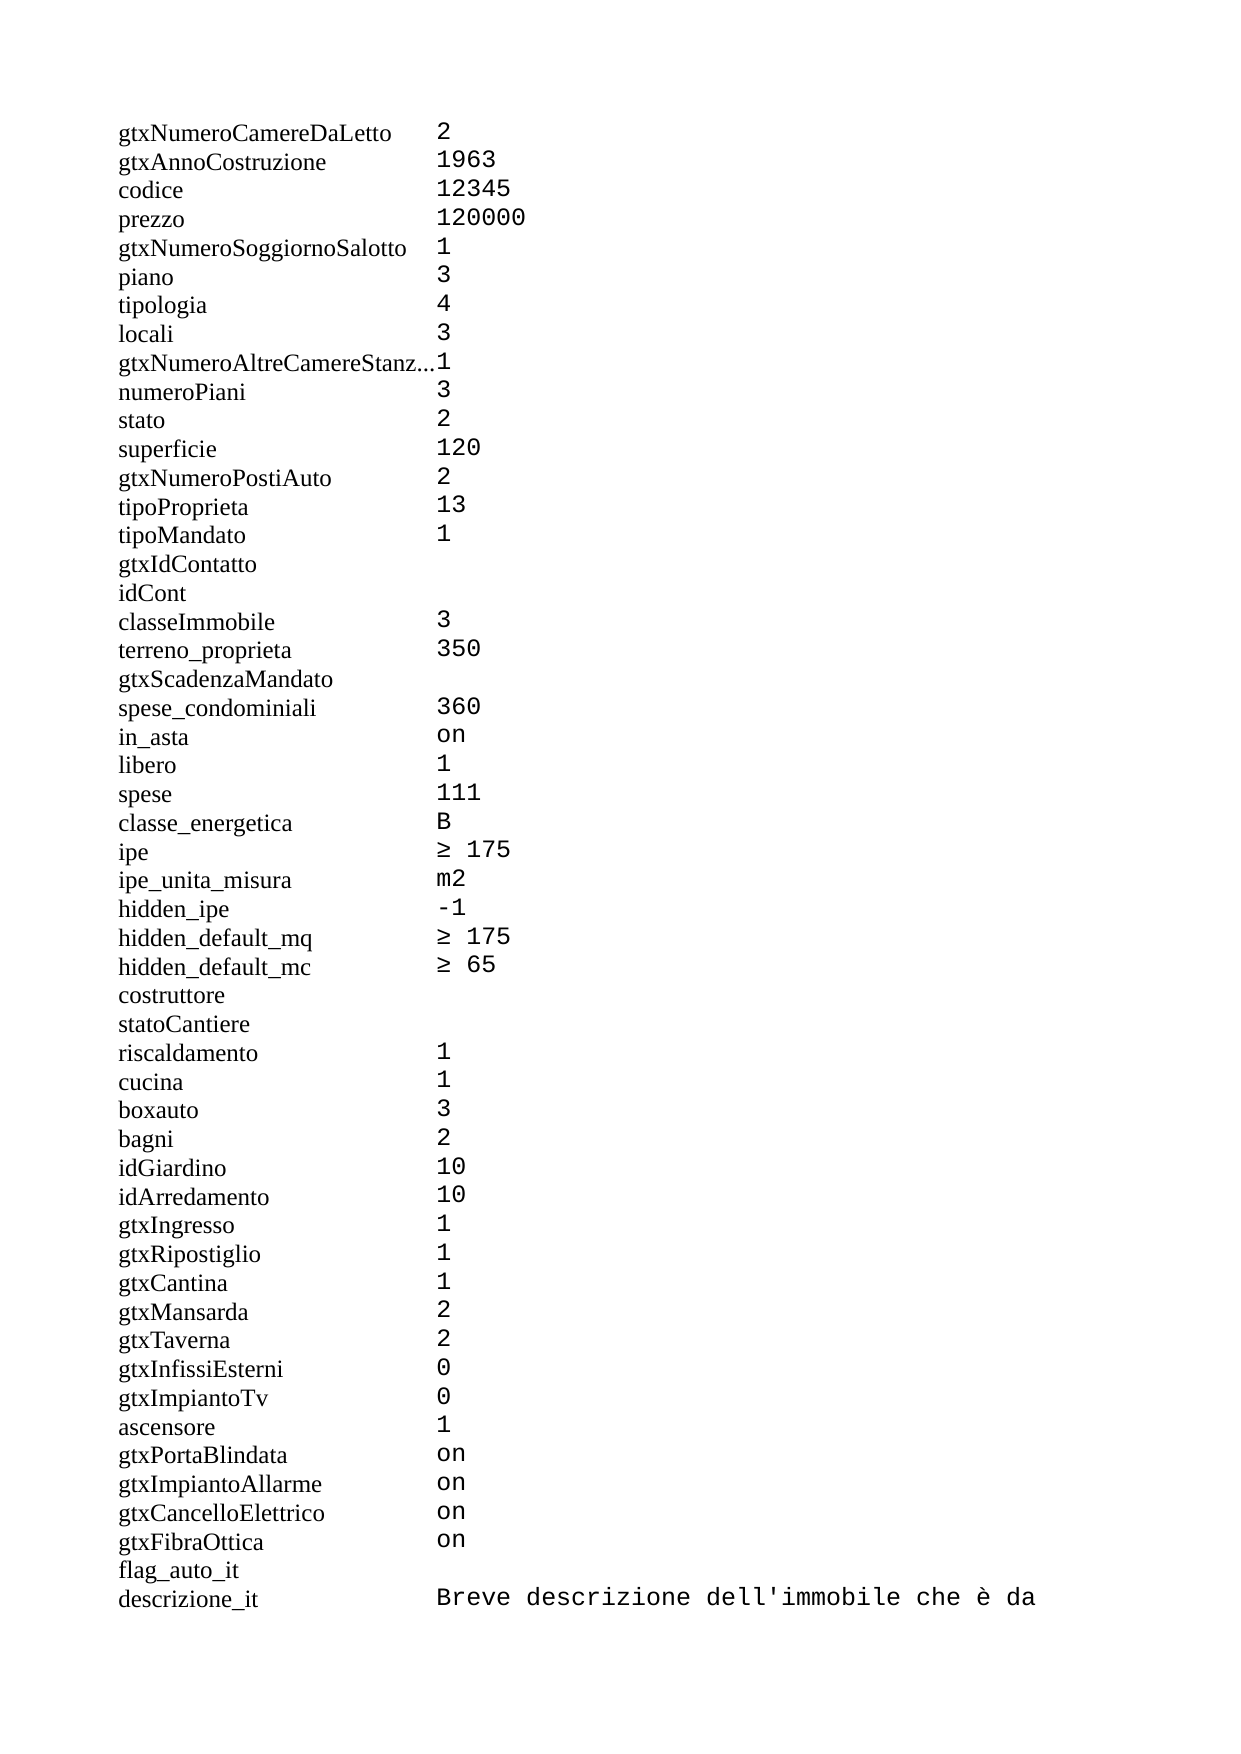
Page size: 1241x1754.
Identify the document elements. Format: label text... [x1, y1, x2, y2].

table_cell 1 [436, 1038, 1122, 1067]
table_cell tipoMandato [118, 521, 436, 549]
table_cell 3 [436, 262, 1122, 291]
table_cell gtxScadenzaMandato [118, 664, 436, 693]
table_cell stato [118, 406, 436, 434]
table_cell 1 [436, 1211, 1122, 1239]
table_cell bagni [118, 1124, 436, 1153]
table_cell -1 [436, 894, 1122, 923]
table_cell 10 [436, 1153, 1122, 1182]
table_cell tipoProprieta [118, 492, 436, 521]
table_cell 1 [436, 1412, 1122, 1441]
table_cell riscaldamento [118, 1038, 436, 1067]
table_cell classe_energetica [118, 808, 436, 837]
table_cell gtxImpiantoAllarme [118, 1469, 436, 1498]
table_cell superficie [118, 434, 436, 463]
table_cell ≥ 65 [436, 952, 1122, 981]
table_cell on [436, 1469, 1122, 1498]
table_cell prezzo [118, 204, 436, 233]
table_cell 12345 [436, 176, 1122, 204]
table_cell gtxTaverna [118, 1326, 436, 1354]
table_cell 1 [436, 1239, 1122, 1268]
table_cell [436, 664, 1122, 693]
table_cell [436, 549, 1122, 578]
table_cell 111 [436, 779, 1122, 808]
table_cell m2 [436, 866, 1122, 894]
table_cell 2 [436, 463, 1122, 492]
table_cell hidden_ipe [118, 894, 436, 923]
table_cell on [436, 722, 1122, 751]
table_cell boxauto [118, 1096, 436, 1124]
table_cell 3 [436, 607, 1122, 636]
table_cell codice [118, 176, 436, 204]
table_cell on [436, 1527, 1122, 1556]
table_cell idGiardino [118, 1153, 436, 1182]
table_cell B [436, 808, 1122, 837]
table_cell ascensore [118, 1412, 436, 1441]
table_cell [436, 1009, 1122, 1038]
table_cell gtxRipostiglio [118, 1239, 436, 1268]
table_cell terreno_proprieta [118, 636, 436, 664]
table_cell descrizione_it [118, 1584, 436, 1613]
table_cell gtxNumeroAltreCamereStanz... [118, 348, 436, 377]
table_cell piano [118, 262, 436, 291]
table_cell gtxCantina [118, 1268, 436, 1297]
table_cell gtxNumeroCamereDaLetto [118, 118, 436, 147]
table_cell libero [118, 751, 436, 779]
table_cell 2 [436, 1124, 1122, 1153]
table_cell ≥ 175 [436, 837, 1122, 866]
table_cell gtxNumeroSoggiornoSalotto [118, 233, 436, 262]
table_cell 13 [436, 492, 1122, 521]
table_cell 0 [436, 1383, 1122, 1412]
table_cell gtxFibraOttica [118, 1527, 436, 1556]
table_cell spese [118, 779, 436, 808]
table_cell [436, 981, 1122, 1009]
table_cell [436, 578, 1122, 607]
table_cell idArredamento [118, 1182, 436, 1211]
table_cell gtxIdContatto [118, 549, 436, 578]
table_cell statoCantiere [118, 1009, 436, 1038]
table_cell 360 [436, 693, 1122, 722]
table_cell Breve descrizione dell'immobile che è da [436, 1584, 1122, 1613]
table_cell spese_condominiali [118, 693, 436, 722]
table_cell hidden_default_mq [118, 923, 436, 952]
table_cell locali [118, 319, 436, 348]
table_cell tipologia [118, 291, 436, 319]
table_cell 4 [436, 291, 1122, 319]
table_cell gtxIngresso [118, 1211, 436, 1239]
table_cell on [436, 1441, 1122, 1469]
table_cell 3 [436, 319, 1122, 348]
table_cell idCont [118, 578, 436, 607]
table_cell classeImmobile [118, 607, 436, 636]
table_cell ≥ 175 [436, 923, 1122, 952]
table_cell 1 [436, 751, 1122, 779]
table_cell 1 [436, 1268, 1122, 1297]
table_cell 350 [436, 636, 1122, 664]
table_cell gtxInfissiEsterni [118, 1354, 436, 1383]
table_cell cucina [118, 1067, 436, 1096]
table_cell flag_auto_it [118, 1556, 436, 1584]
table_cell 3 [436, 377, 1122, 406]
table_cell gtxPortaBlindata [118, 1441, 436, 1469]
table_cell numeroPiani [118, 377, 436, 406]
table_cell ipe_unita_misura [118, 866, 436, 894]
table_cell 2 [436, 1326, 1122, 1354]
table_cell 2 [436, 1297, 1122, 1326]
table_cell 2 [436, 118, 1122, 147]
table_cell gtxNumeroPostiAuto [118, 463, 436, 492]
table_cell ipe [118, 837, 436, 866]
table_cell on [436, 1498, 1122, 1527]
table_cell 1 [436, 1067, 1122, 1096]
table_cell 10 [436, 1182, 1122, 1211]
table_cell 3 [436, 1096, 1122, 1124]
table_cell gtxAnnoCostruzione [118, 147, 436, 176]
table_cell gtxImpiantoTv [118, 1383, 436, 1412]
table_cell 1 [436, 233, 1122, 262]
table_cell gtxMansarda [118, 1297, 436, 1326]
table_cell 0 [436, 1354, 1122, 1383]
table_cell costruttore [118, 981, 436, 1009]
table_cell [436, 1556, 1122, 1584]
table_cell 1 [436, 348, 1122, 377]
table_cell 1 [436, 521, 1122, 549]
table_cell 120000 [436, 204, 1122, 233]
table_cell 2 [436, 406, 1122, 434]
table_cell in_asta [118, 722, 436, 751]
table_cell 1963 [436, 147, 1122, 176]
table_cell hidden_default_mc [118, 952, 436, 981]
table_cell 120 [436, 434, 1122, 463]
table_cell gtxCancelloElettrico [118, 1498, 436, 1527]
